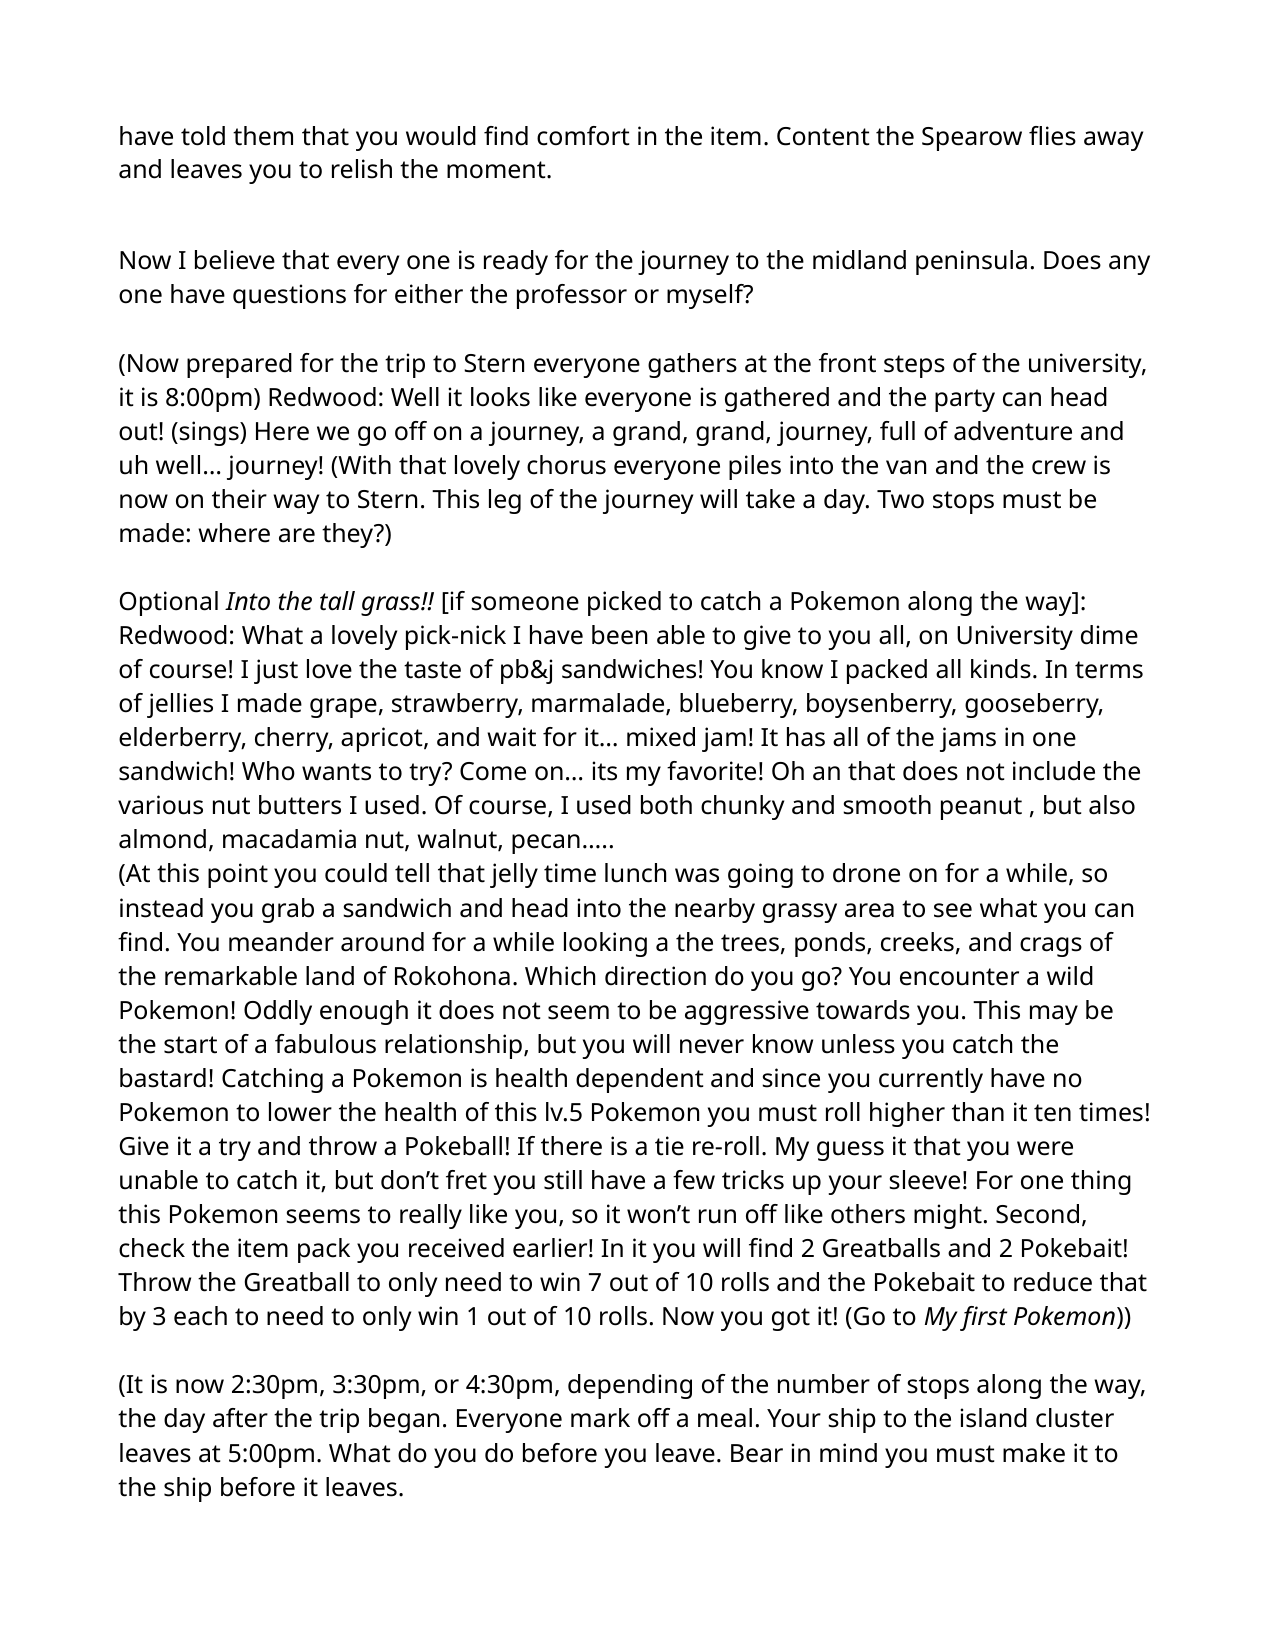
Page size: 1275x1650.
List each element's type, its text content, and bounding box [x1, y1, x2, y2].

text (It is now 2:30pm, 3:30pm, or 4:30pm, depending of the number of stops along the way, the day after the trip began. Everyone mark off a meal. Your ship to the island cluster leaves at 5:00pm. What do you do before you leave. Bear in mind you must make it to the ship before it leaves. [118, 1367, 1157, 1503]
text have told them that you would find comfort in the item. Content the Spearow flies away and leaves you to relish the moment. [118, 118, 1157, 186]
text (At this point you could tell that jelly time lunch was going to drone on for a while, so instead you grab a sandwich and head into the nearby grassy area to see what you can find. You meander around for a while looking a the trees, ponds, creeks, and crags of the remarkable land of Rokohona. Which direction do you go? You encounter a wild Pokemon! Oddly enough it does not seem to be aggressive towards you. This may be the start of a fabulous relationship, but you will never know unless you catch the bastard! Catching a Pokemon is health dependent and since you currently have no Pokemon to lower the health of this lv.5 Pokemon you must roll higher than it ten times! Give it a try and throw a Pokeball! If there is a tie re-roll. My guess it that you were unable to catch it, but don’t fret you still have a few tricks up your sleeve! For one thing this Pokemon seems to really like you, so it won’t run off like others might. Second, check the item pack you received earlier! In it you will find 2 Greatballs and 2 Pokebait! Throw the Greatball to only need to win 7 out of 10 rolls and the Pokebait to reduce that by 3 each to need to only win 1 out of 10 rolls. Now you got it! (Go to My first Pokemon)) [118, 856, 1157, 1333]
text (Now prepared for the trip to Stern everyone gathers at the front steps of the university, it is 8:00pm) Redwood: Well it looks like everyone is gathered and the party can head out! (sings) Here we go off on a journey, a grand, grand, journey, full of adventure and uh well… journey! (With that lovely chorus everyone piles into the van and the crew is now on their way to Stern. This leg of the journey will take a day. Two stops must be made: where are they?) [118, 345, 1157, 549]
text Now I believe that every one is ready for the journey to the midland peninsula. Does any one have questions for either the professor or myself? [118, 243, 1157, 311]
text Redwood: What a lovely pick-nick I have been able to give to you all, on University dime of course! I just love the taste of pb&j sandwiches! You know I packed all kinds. In terms of jellies I made grape, strawberry, marmalade, blueberry, boysenberry, gooseberry, elderberry, cherry, apricot, and wait for it… mixed jam! It has all of the jams in one sandwich! Who wants to try? Come on… its my favorite! Oh an that does not include the various nut butters I used. Of course, I used both chunky and smooth peanut , but also almond, macadamia nut, walnut, pecan….. [118, 618, 1157, 856]
text Optional Into the tall grass!! [if someone picked to catch a Pokemon along the way]: [118, 584, 1157, 618]
